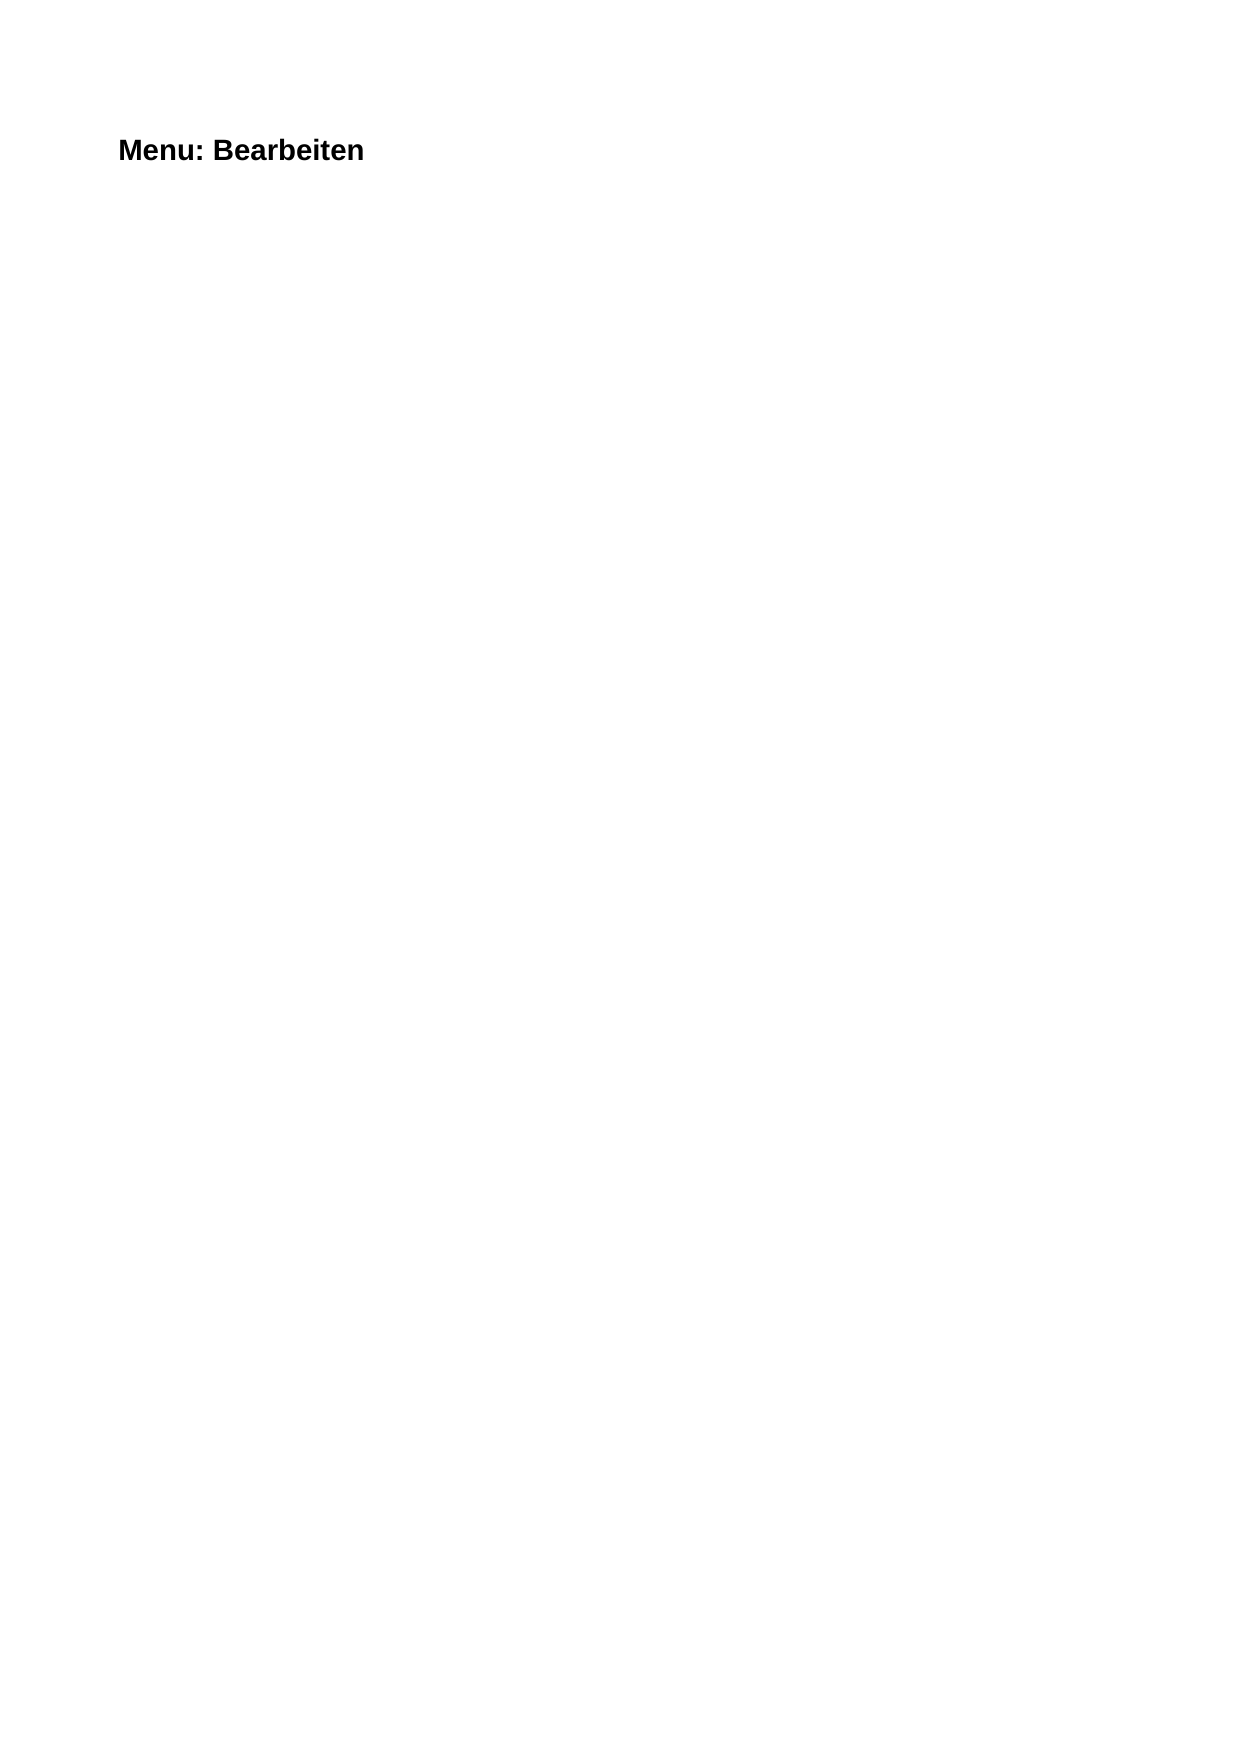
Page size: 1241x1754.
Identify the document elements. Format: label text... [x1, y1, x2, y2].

subtitle Menu: Bearbeiten [118, 133, 1122, 166]
